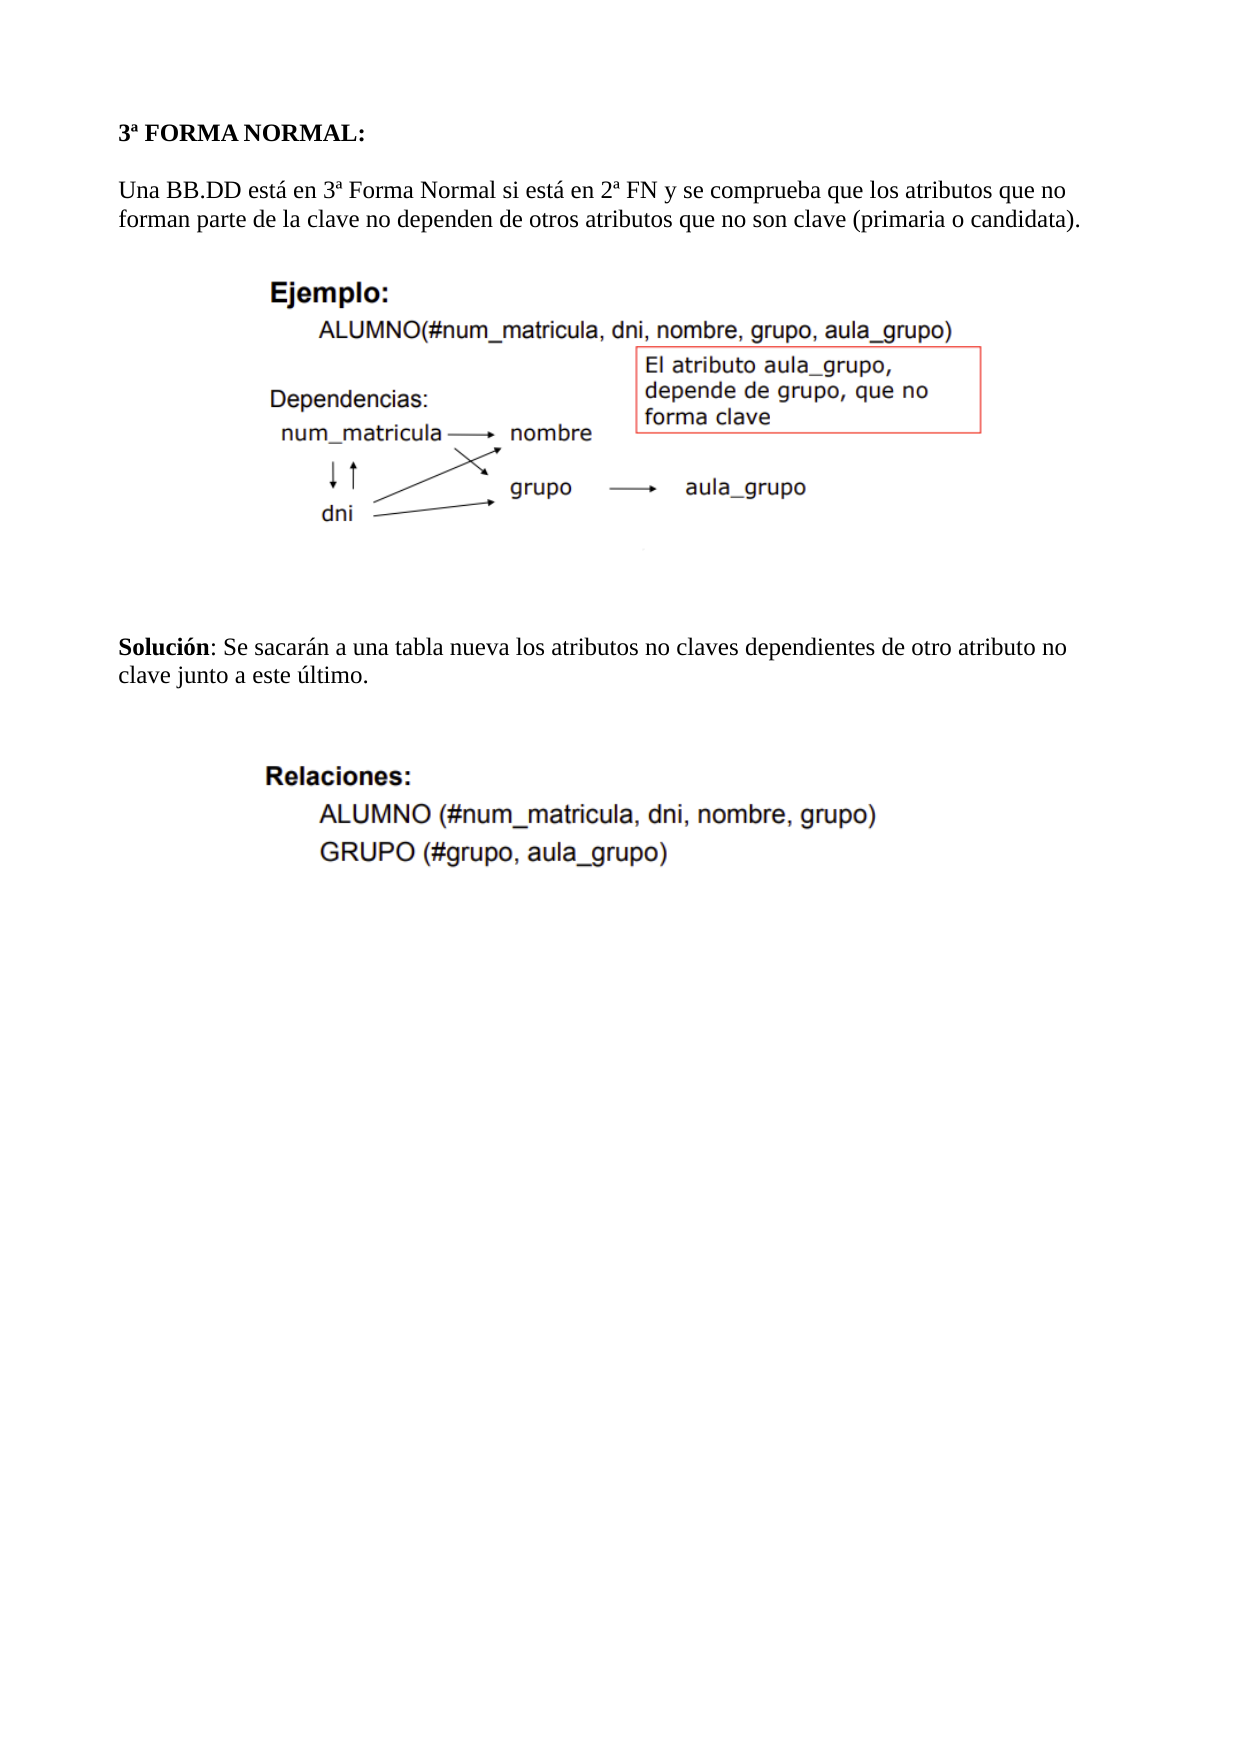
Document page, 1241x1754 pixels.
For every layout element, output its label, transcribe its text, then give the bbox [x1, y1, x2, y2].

text 3ª FORMA NORMAL: [118, 118, 1122, 147]
text Una BB.DD está en 3ª Forma Normal si está en 2ª FN y se comprueba que los atributos que no forman parte de la clave no dependen de otros atributos que no son clave (primaria o candidata). [118, 176, 1122, 233]
text Solución: Se sacarán a una tabla nueva los atributos no claves dependientes de otro atributo no clave junto a este último. [118, 632, 1122, 689]
picture [196, 746, 1044, 904]
picture [224, 261, 1016, 574]
